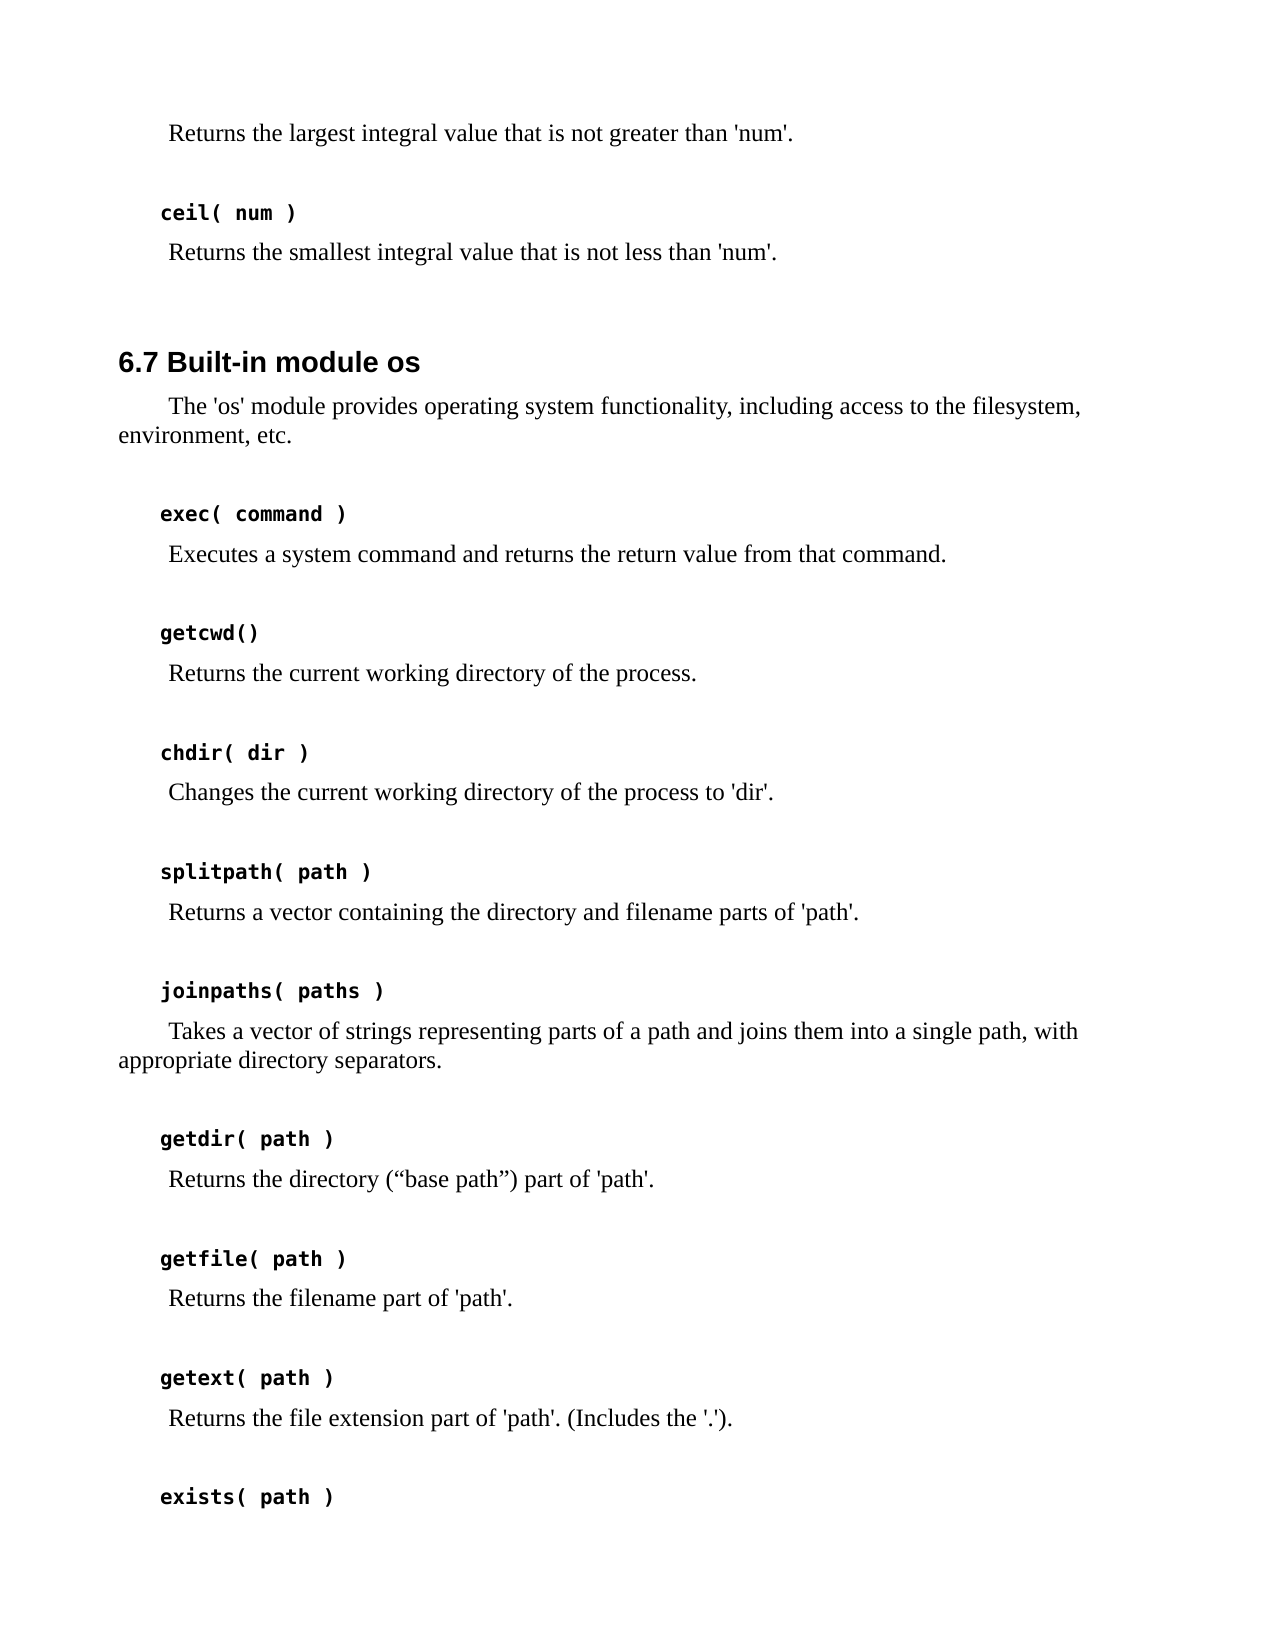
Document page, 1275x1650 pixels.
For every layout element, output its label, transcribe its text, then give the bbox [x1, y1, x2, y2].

text Returns a vector containing the directory and filename parts of 'path'. [118, 897, 1157, 926]
text Returns the smallest integral value that is not less than 'num'. [118, 237, 1157, 266]
text chdir( dir ) [118, 741, 1157, 765]
text Returns the filename part of 'path'. [118, 1283, 1157, 1312]
text splitpath( path ) [118, 860, 1157, 884]
text exists( path ) [118, 1485, 1157, 1509]
text Takes a vector of strings representing parts of a path and joins them into a single path, with appropriate directory separators. [118, 1016, 1157, 1073]
text getext( path ) [118, 1366, 1157, 1390]
text Executes a system command and returns the return value from that command. [118, 539, 1157, 568]
text ceil( num ) [118, 201, 1157, 225]
text Changes the current working directory of the process to 'dir'. [118, 777, 1157, 806]
text Returns the current working directory of the process. [118, 658, 1157, 687]
text Returns the largest integral value that is not greater than 'num'. [118, 118, 1157, 147]
text getfile( path ) [118, 1247, 1157, 1271]
text joinpaths( paths ) [118, 979, 1157, 1003]
text Returns the directory (“base path”) part of 'path'. [118, 1164, 1157, 1193]
subtitle 6.7 Built-in module os [118, 345, 1157, 378]
text exec( command ) [118, 502, 1157, 526]
text getcwd() [118, 621, 1157, 646]
text getdir( path ) [118, 1127, 1157, 1152]
text Returns the file extension part of 'path'. (Includes the '.'). [118, 1403, 1157, 1431]
text The 'os' module provides operating system functionality, including access to the filesystem, environment, etc. [118, 391, 1157, 448]
